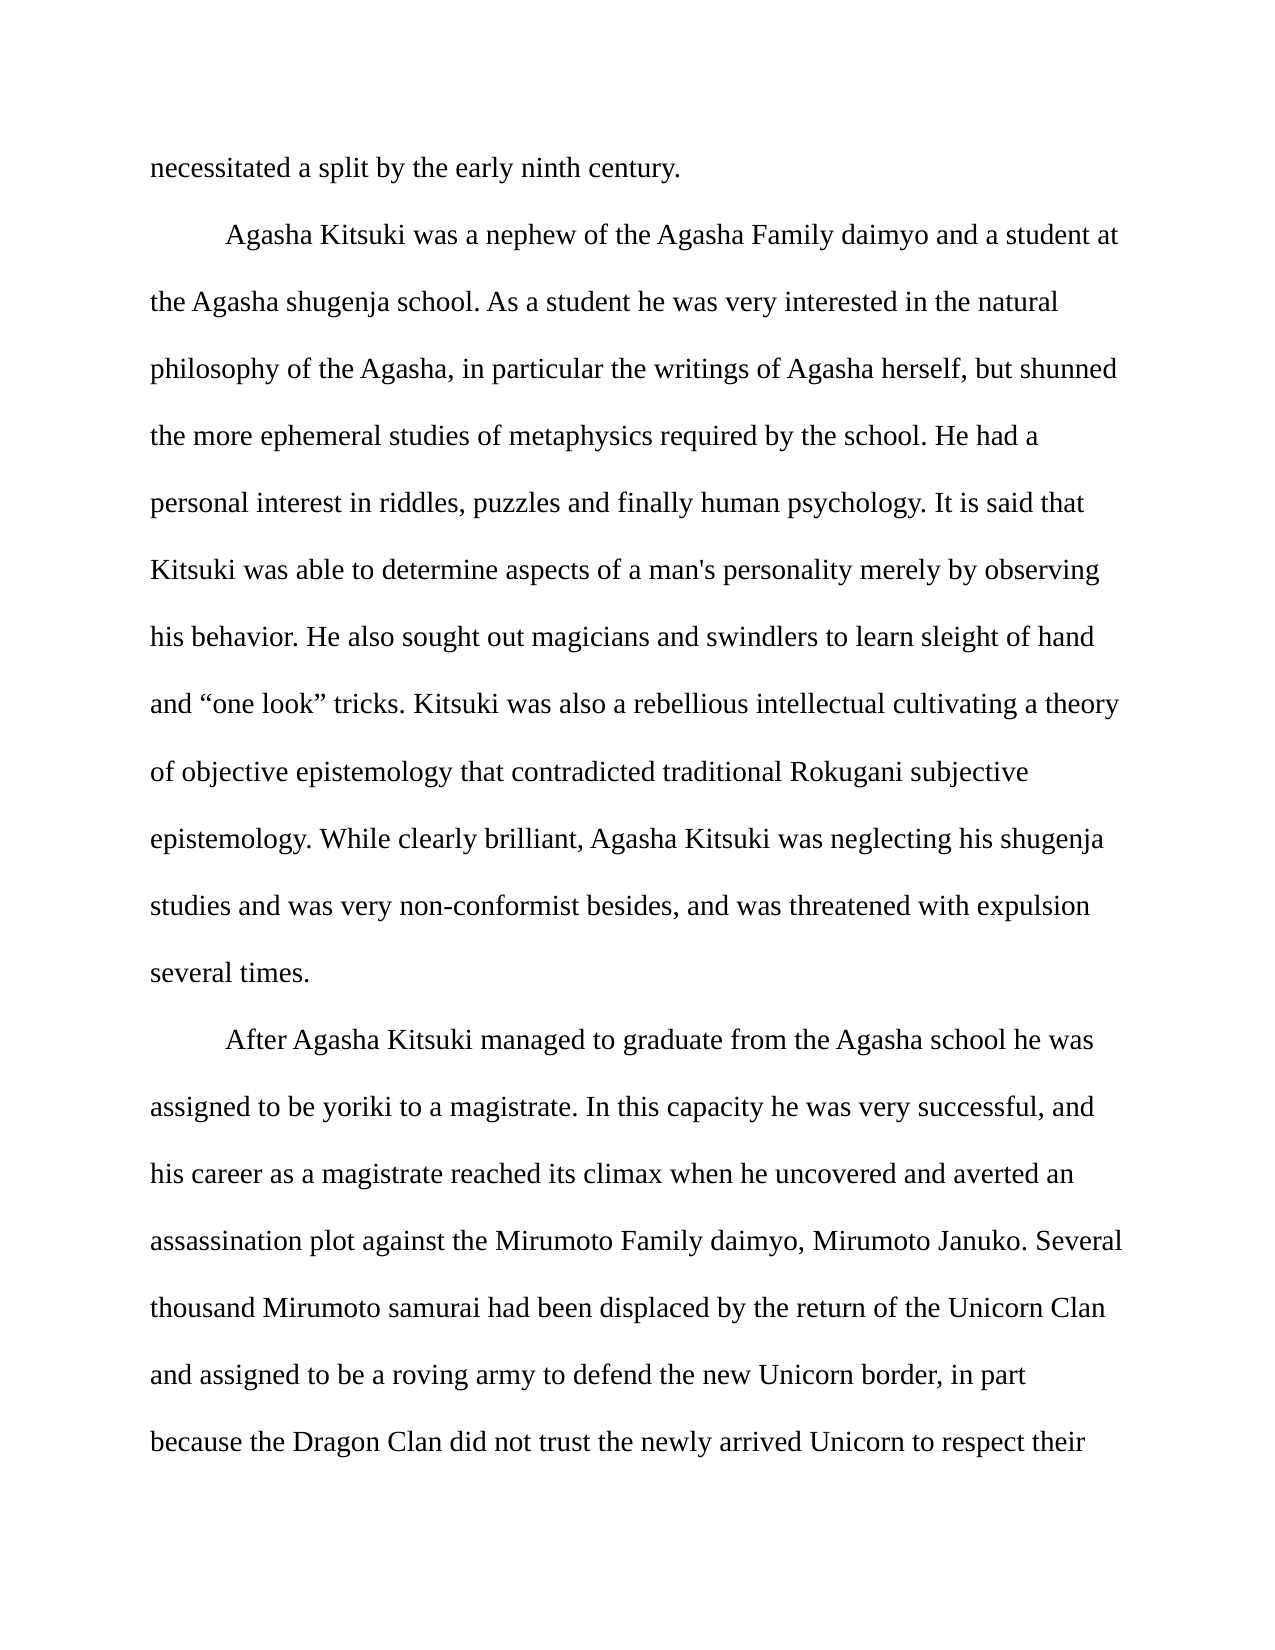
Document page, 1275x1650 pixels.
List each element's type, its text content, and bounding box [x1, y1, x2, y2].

text necessitated a split by the early ninth century. [150, 150, 1125, 183]
text After Agasha Kitsuki managed to graduate from the Agasha school he was assigned to be yoriki to a magistrate. In this capacity he was very successful, and his career as a magistrate reached its climax when he uncovered and averted an assassination plot against the Mirumoto Family daimyo, Mirumoto Januko. Several thousand Mirumoto samurai had been displaced by the return of the Unicorn Clan and assigned to be a roving army to defend the new Unicorn border, in part because the Dragon Clan did not trust the newly arrived Unicorn to respect their [150, 1022, 1125, 1458]
text Agasha Kitsuki was a nephew of the Agasha Family daimyo and a student at the Agasha shugenja school. As a student he was very interested in the natural philosophy of the Agasha, in particular the writings of Agasha herself, but shunned the more ephemeral studies of metaphysics required by the school. He had a personal interest in riddles, puzzles and finally human psychology. It is said that Kitsuki was able to determine aspects of a man's personality merely by observing his behavior. He also sought out magicians and swindlers to learn sleight of hand and “one look” tricks. Kitsuki was also a rebellious intellectual cultivating a theory of objective epistemology that contradicted traditional Rokugani subjective epistemology. While clearly brilliant, Agasha Kitsuki was neglecting his shugenja studies and was very non-conformist besides, and was threatened with expulsion several times. [150, 217, 1125, 988]
